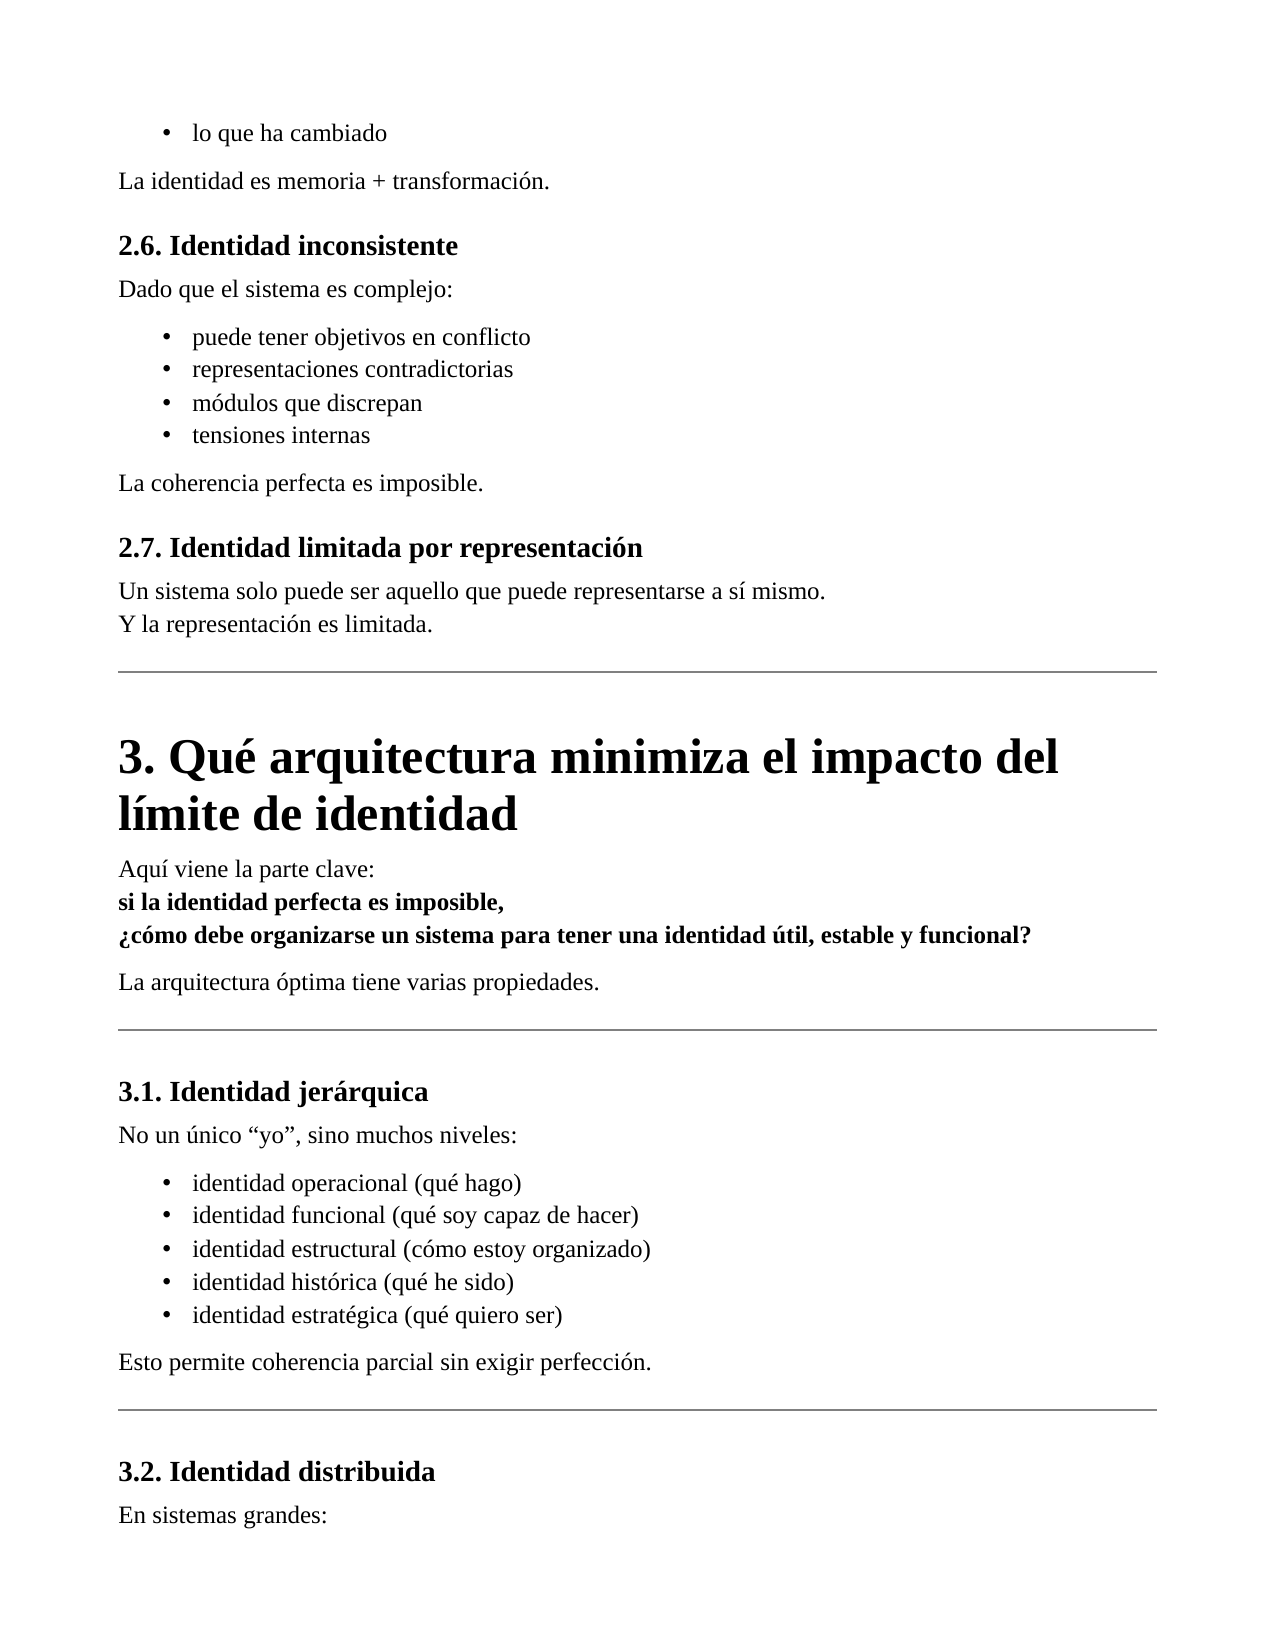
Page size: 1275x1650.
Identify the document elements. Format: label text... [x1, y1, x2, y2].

text La arquitectura óptima tiene varias propiedades. [118, 967, 1157, 996]
text Dado que el sistema es complejo: [118, 274, 1157, 303]
list representaciones contradictorias [162, 354, 1157, 383]
list identidad estructural (cómo estoy organizado) [162, 1234, 1157, 1262]
subtitle 2.7. Identidad limitada por representación [118, 530, 1157, 564]
list identidad operacional (qué hago) [162, 1168, 1157, 1196]
subtitle 2.6. Identidad inconsistente [118, 228, 1157, 261]
list lo que ha cambiado [162, 118, 1157, 147]
subtitle 3.1. Identidad jerárquica [118, 1074, 1157, 1107]
list identidad funcional (qué soy capaz de hacer) [162, 1201, 1157, 1229]
text Esto permite coherencia parcial sin exigir perfección. [118, 1347, 1157, 1376]
text No un único “yo”, sino muchos niveles: [118, 1120, 1157, 1149]
list identidad histórica (qué he sido) [162, 1267, 1157, 1295]
list módulos que discrepan [162, 388, 1157, 416]
text La coherencia perfecta es imposible. [118, 468, 1157, 497]
text Un sistema solo puede ser aquello que puede representarse a sí mismo. Y la representación es limitada. [118, 576, 1157, 638]
text Aquí viene la parte clave: si la identidad perfecta es imposible, ¿cómo debe organizarse un sistema para tener una identidad útil, estable y funcional? [118, 854, 1157, 949]
list puede tener objetivos en conflicto [162, 322, 1157, 350]
text En sistemas grandes: [118, 1500, 1157, 1528]
list identidad estratégica (qué quiero ser) [162, 1300, 1157, 1328]
text La identidad es memoria + transformación. [118, 166, 1157, 194]
subtitle 3. Qué arquitectura minimiza el impacto del límite de identidad [118, 726, 1157, 841]
list tensiones internas [162, 421, 1157, 449]
subtitle 3.2. Identidad distribuida [118, 1454, 1157, 1487]
